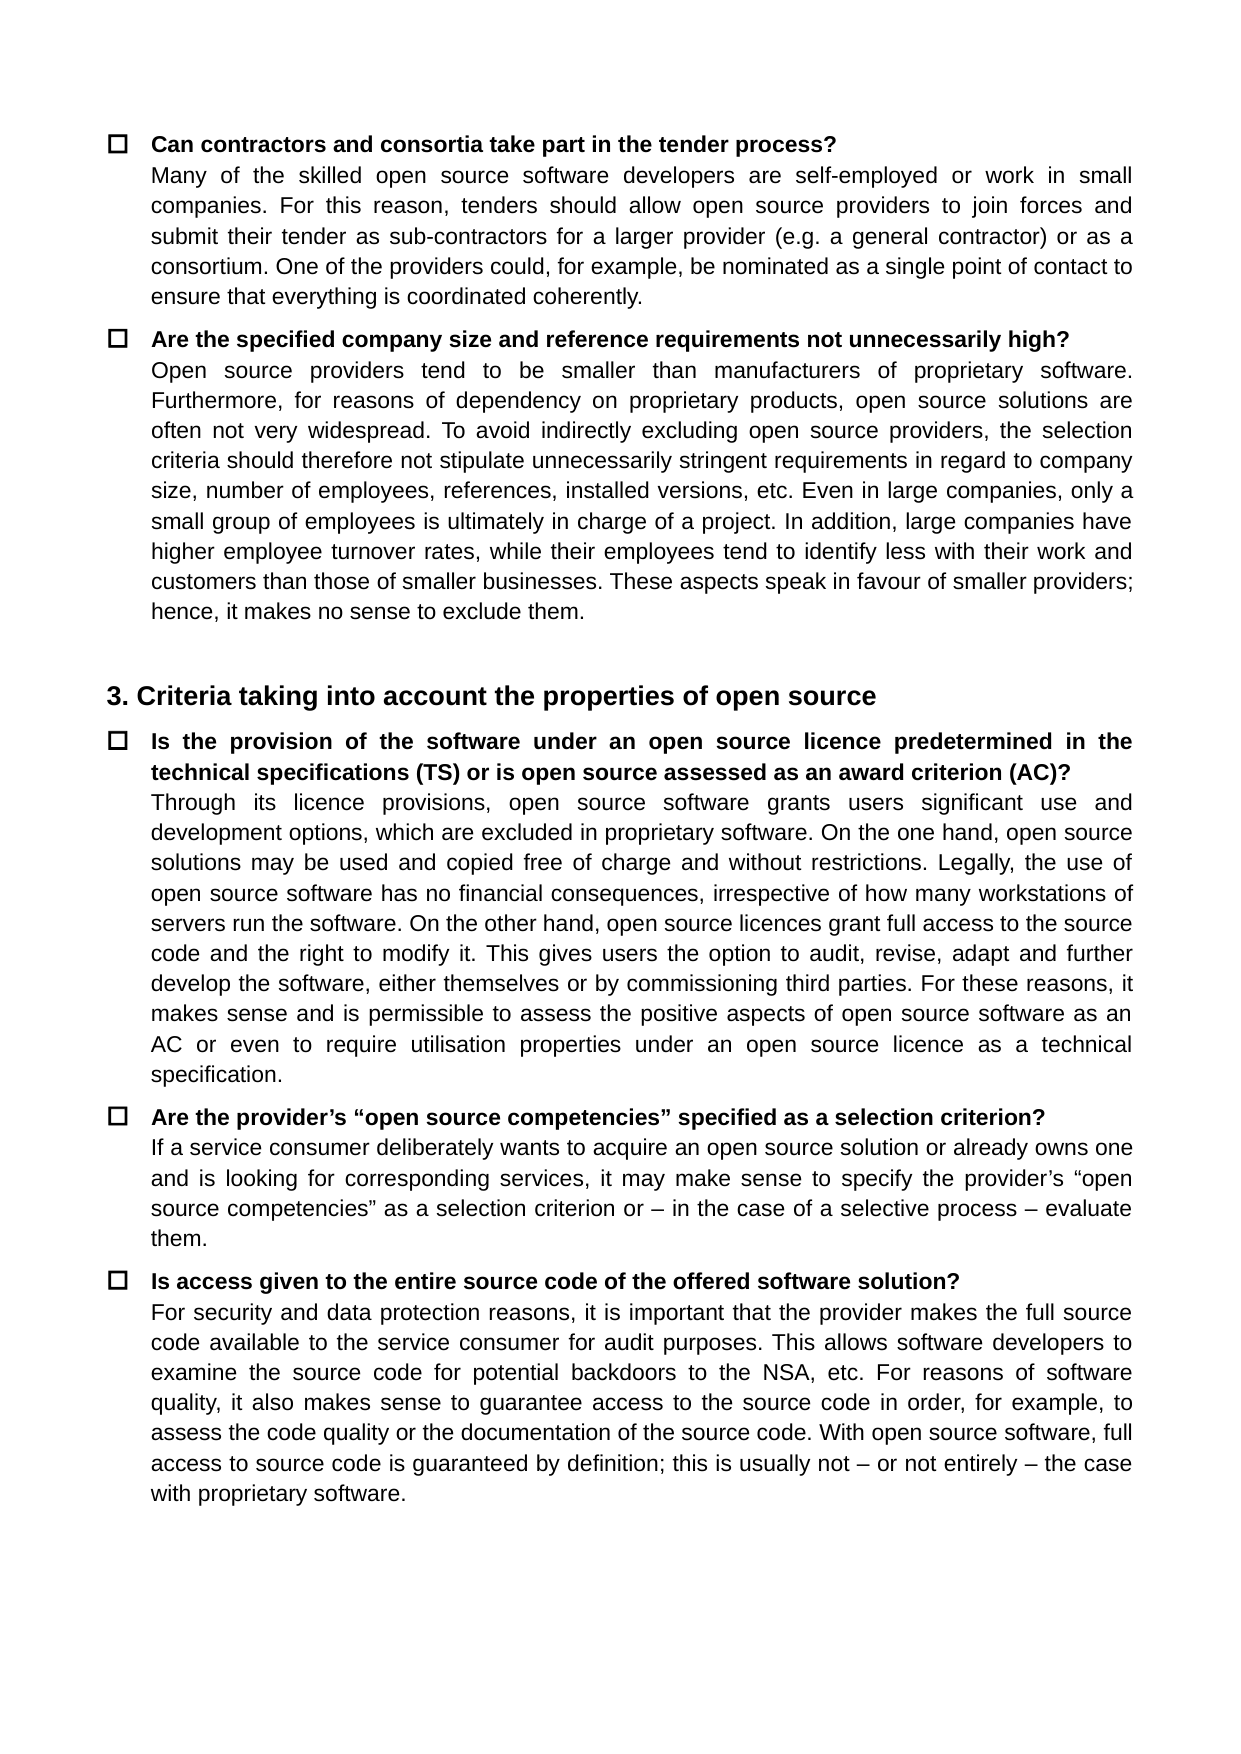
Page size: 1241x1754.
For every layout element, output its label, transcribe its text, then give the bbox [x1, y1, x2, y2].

list Through its licence provisions, open source software grants users significant use and development options, which are excluded in proprietary software. On the one hand, open source solutions may be used and copied free of charge and without restrictions. Legally, the use of open source software has no financial consequences, irrespective of how many workstations of servers run the software. On the other hand, open source licences grant full access to the source code and the right to modify it. This gives users the option to audit, revise, adapt and further develop the software, either themselves or by commissioning third parties. For these reasons, it makes sense and is permissible to assess the positive aspects of open source software as an AC or even to require utilisation properties under an open source licence as a technical specification. [151, 789, 1134, 1087]
subtitle 3. Criteria taking into account the properties of open source [106, 679, 1134, 711]
list Can contractors and consortia take part in the tender process? [106, 131, 1134, 158]
list Many of the skilled open source software developers are self-employed or work in small companies. For this reason, tenders should allow open source providers to join forces and submit their tender as sub-contractors for a larger provider (e.g. a general contractor) or as a consortium. One of the providers could, for example, be nominated as a single point of contact to ensure that everything is coordinated coherently. [151, 162, 1134, 309]
list If a service consumer deliberately wants to acquire an open source solution or already owns one and is looking for corresponding services, it may make sense to specify the provider’s “open source competencies” as a selection criterion or – in the case of a selective process – evaluate them. [151, 1134, 1134, 1251]
list For security and data protection reasons, it is important that the provider makes the full source code available to the service consumer for audit purposes. This allows software developers to examine the source code for potential backdoors to the NSA, etc. For reasons of software quality, it also makes sense to guarantee access to the source code in order, for example, to assess the code quality or the documentation of the source code. With open source software, full access to source code is guaranteed by definition; this is usually not – or not entirely – the case with proprietary software. [151, 1298, 1134, 1506]
list Open source providers tend to be smaller than manufacturers of proprietary software. Furthermore, for reasons of dependency on proprietary products, open source solutions are often not very widespread. To avoid indirectly excluding open source providers, the selection criteria should therefore not stipulate unnecessarily stringent requirements in regard to company size, number of employees, references, installed versions, etc. Even in large companies, only a small group of employees is ultimately in charge of a project. In addition, large companies have higher employee turnover rates, while their employees tend to identify less with their work and customers than those of smaller businesses. These aspects speak in favour of smaller providers; hence, it makes no sense to exclude them. [151, 357, 1134, 624]
list Is the provision of the software under an open source licence predetermined in the technical specifications (TS) or is open source assessed as an award criterion (AC)? [106, 728, 1134, 785]
list Are the specified company size and reference requirements not unnecessarily high? [106, 326, 1134, 353]
list Are the provider’s “open source competencies” specified as a selection criterion? [106, 1103, 1134, 1130]
list Is access given to the entire source code of the offered software solution? [106, 1268, 1134, 1294]
